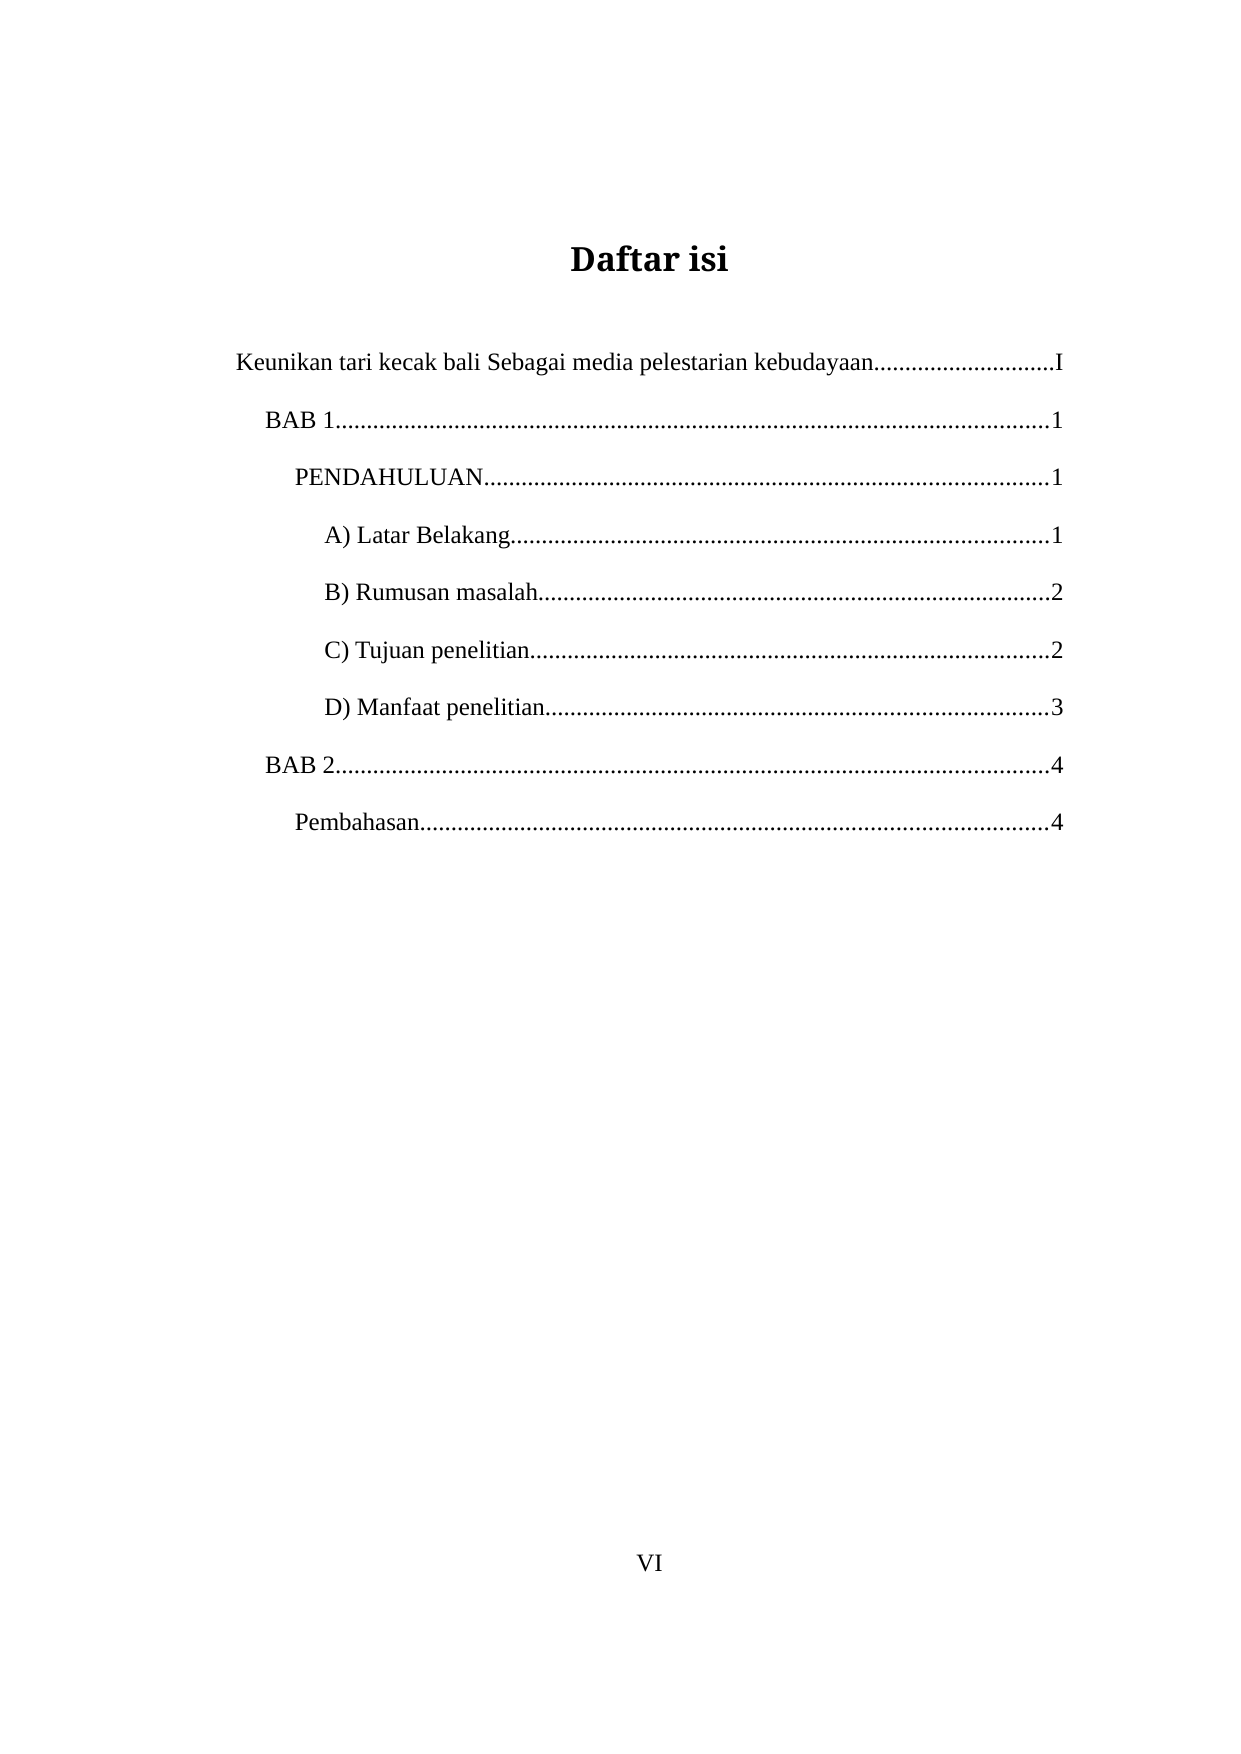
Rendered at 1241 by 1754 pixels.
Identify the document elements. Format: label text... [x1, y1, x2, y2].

text D) Manfaat penelitian 3 [324, 692, 1063, 721]
text C) Tujuan penelitian 2 [324, 635, 1063, 664]
text Pembahasan 4 [294, 807, 1063, 836]
text B) Rumusan masalah 2 [324, 577, 1063, 606]
text PENDAHULUAN 1 [294, 462, 1063, 491]
text A) Latar Belakang 1 [324, 520, 1063, 549]
text BAB 2 4 [265, 750, 1063, 779]
text BAB 1 1 [265, 405, 1063, 434]
text Keunikan tari kecak bali Sebagai media pelestarian kebudayaan I [236, 347, 1063, 376]
subtitle Daftar isi [236, 236, 1063, 281]
